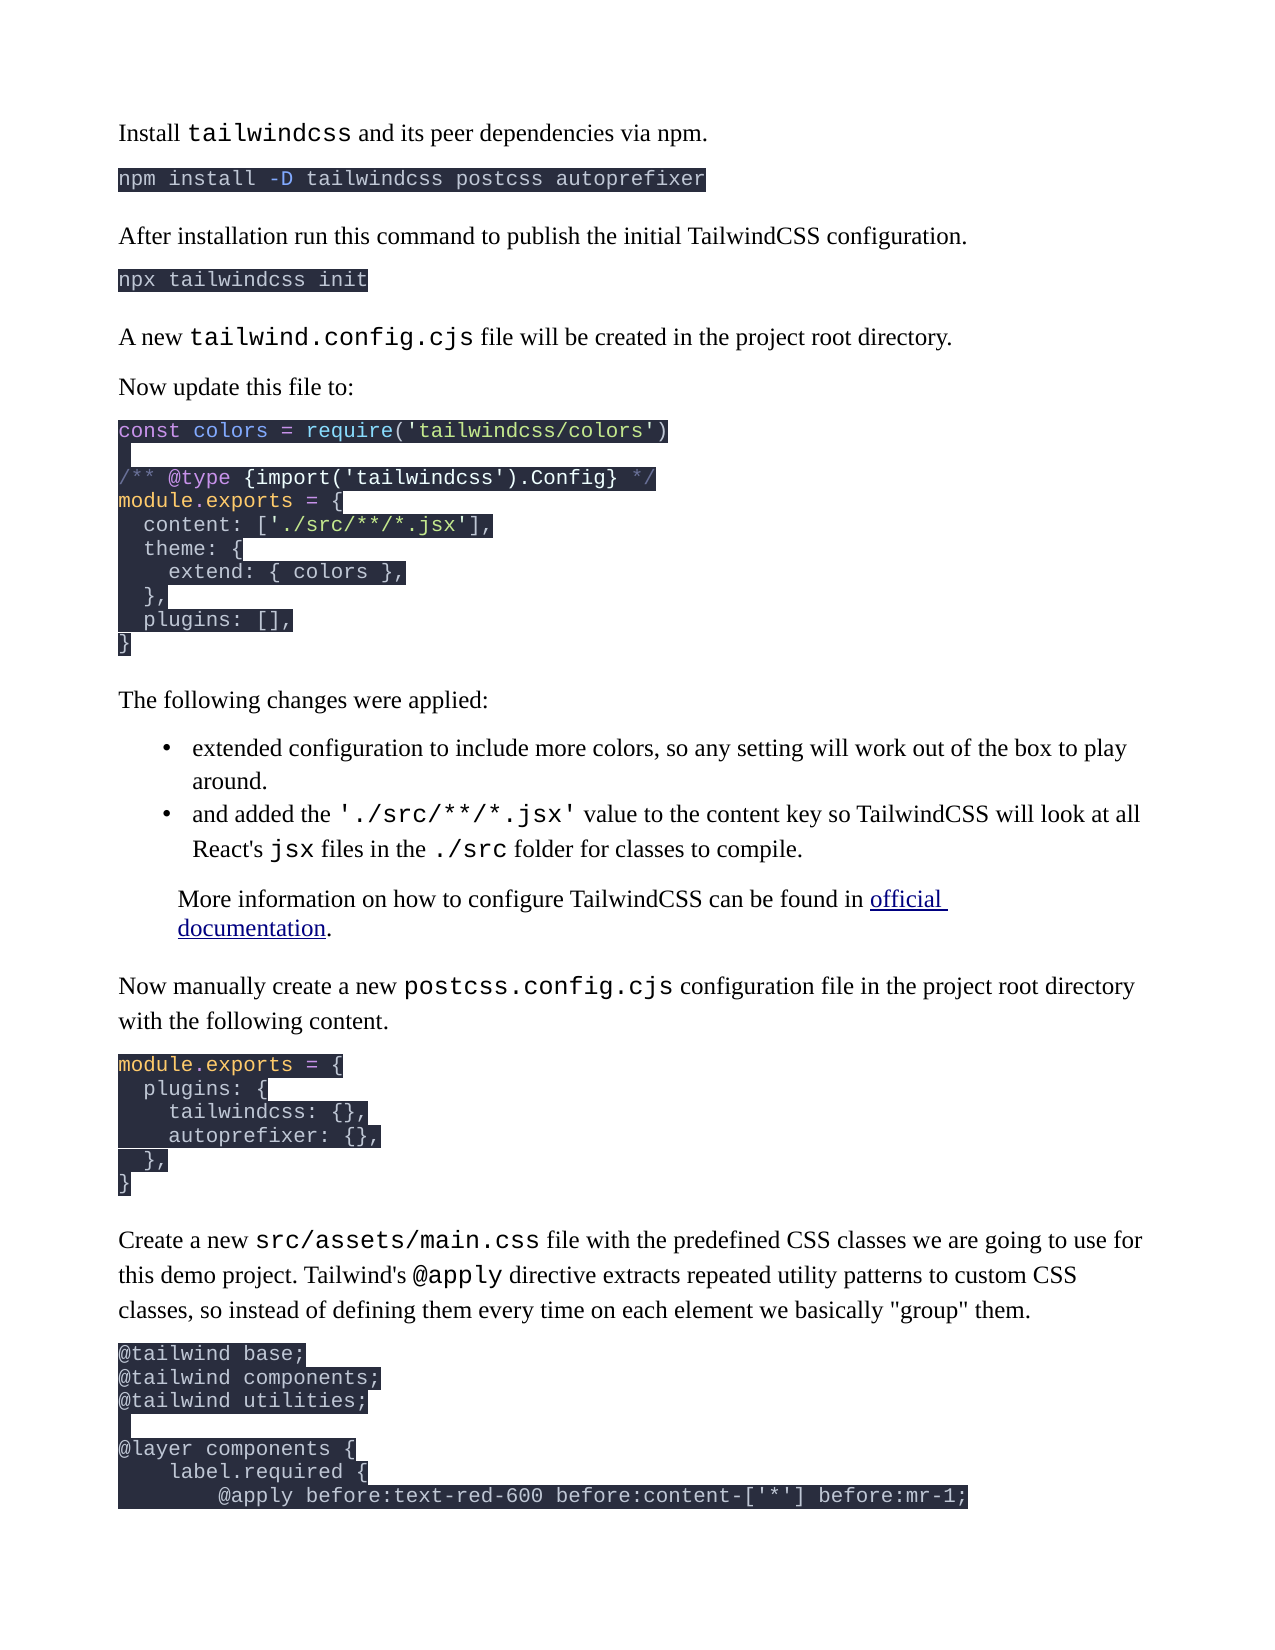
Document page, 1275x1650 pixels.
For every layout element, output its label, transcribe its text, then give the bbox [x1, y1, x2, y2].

text The following changes were applied: [118, 686, 1157, 714]
text autoprefixer: {}, [118, 1125, 1157, 1148]
text content: ['./src/**/*.jsx'], [118, 514, 1157, 538]
text plugins: { [118, 1078, 1157, 1101]
text Create a new src/assets/main.css file with the predefined CSS classes we are going to use for this demo project. Tailwind's @apply directive extracts repeated utility patterns to custom CSS classes, so instead of defining them every time on each element we basically "group" them. [118, 1225, 1157, 1324]
text /** @type {import('tailwindcss').Config} */ [118, 467, 1157, 491]
list and added the './src/**/*.jsx' value to the content key so TailwindCSS will look at all React's jsx files in the ./src folder for classes to compile. [162, 799, 1157, 865]
text After installation run this command to publish the initial TailwindCSS configuration. [118, 221, 1157, 250]
text npx tailwindcss init [118, 269, 1157, 292]
text }, [118, 1148, 1157, 1172]
text @tailwind components; [118, 1367, 1157, 1390]
text npm install -D tailwindcss postcss autoprefixer [118, 168, 1157, 192]
text @tailwind base; [118, 1343, 1157, 1367]
text A new tailwind.config.cjs file will be created in the project root directory. [118, 322, 1157, 353]
text More information on how to configure TailwindCSS can be found in official documentation. [177, 884, 1098, 942]
text Now manually create a new postcss.config.cjs configuration file in the project root directory with the following content. [118, 971, 1157, 1035]
text plugins: [], [118, 609, 1157, 632]
text } [118, 632, 1157, 656]
text const colors = require('tailwindcss/colors') [118, 419, 1157, 443]
text tailwindcss: {}, [118, 1101, 1157, 1125]
text } [118, 1172, 1157, 1196]
text module.exports = { [118, 1054, 1157, 1078]
list extended configuration to include more colors, so any setting will work out of the box to play around. [162, 733, 1157, 795]
text extend: { colors }, [118, 561, 1157, 585]
text @layer components { [118, 1438, 1157, 1461]
text label.required { [118, 1461, 1157, 1485]
text @apply before:text-red-600 before:content-['*'] before:mr-1; [118, 1485, 1157, 1509]
text @tailwind utilities; [118, 1390, 1157, 1414]
text module.exports = { [118, 491, 1157, 514]
text Now update this file to: [118, 372, 1157, 401]
text Install tailwindcss and its peer dependencies via npm. [118, 118, 1157, 149]
text }, [118, 585, 1157, 609]
text theme: { [118, 538, 1157, 561]
